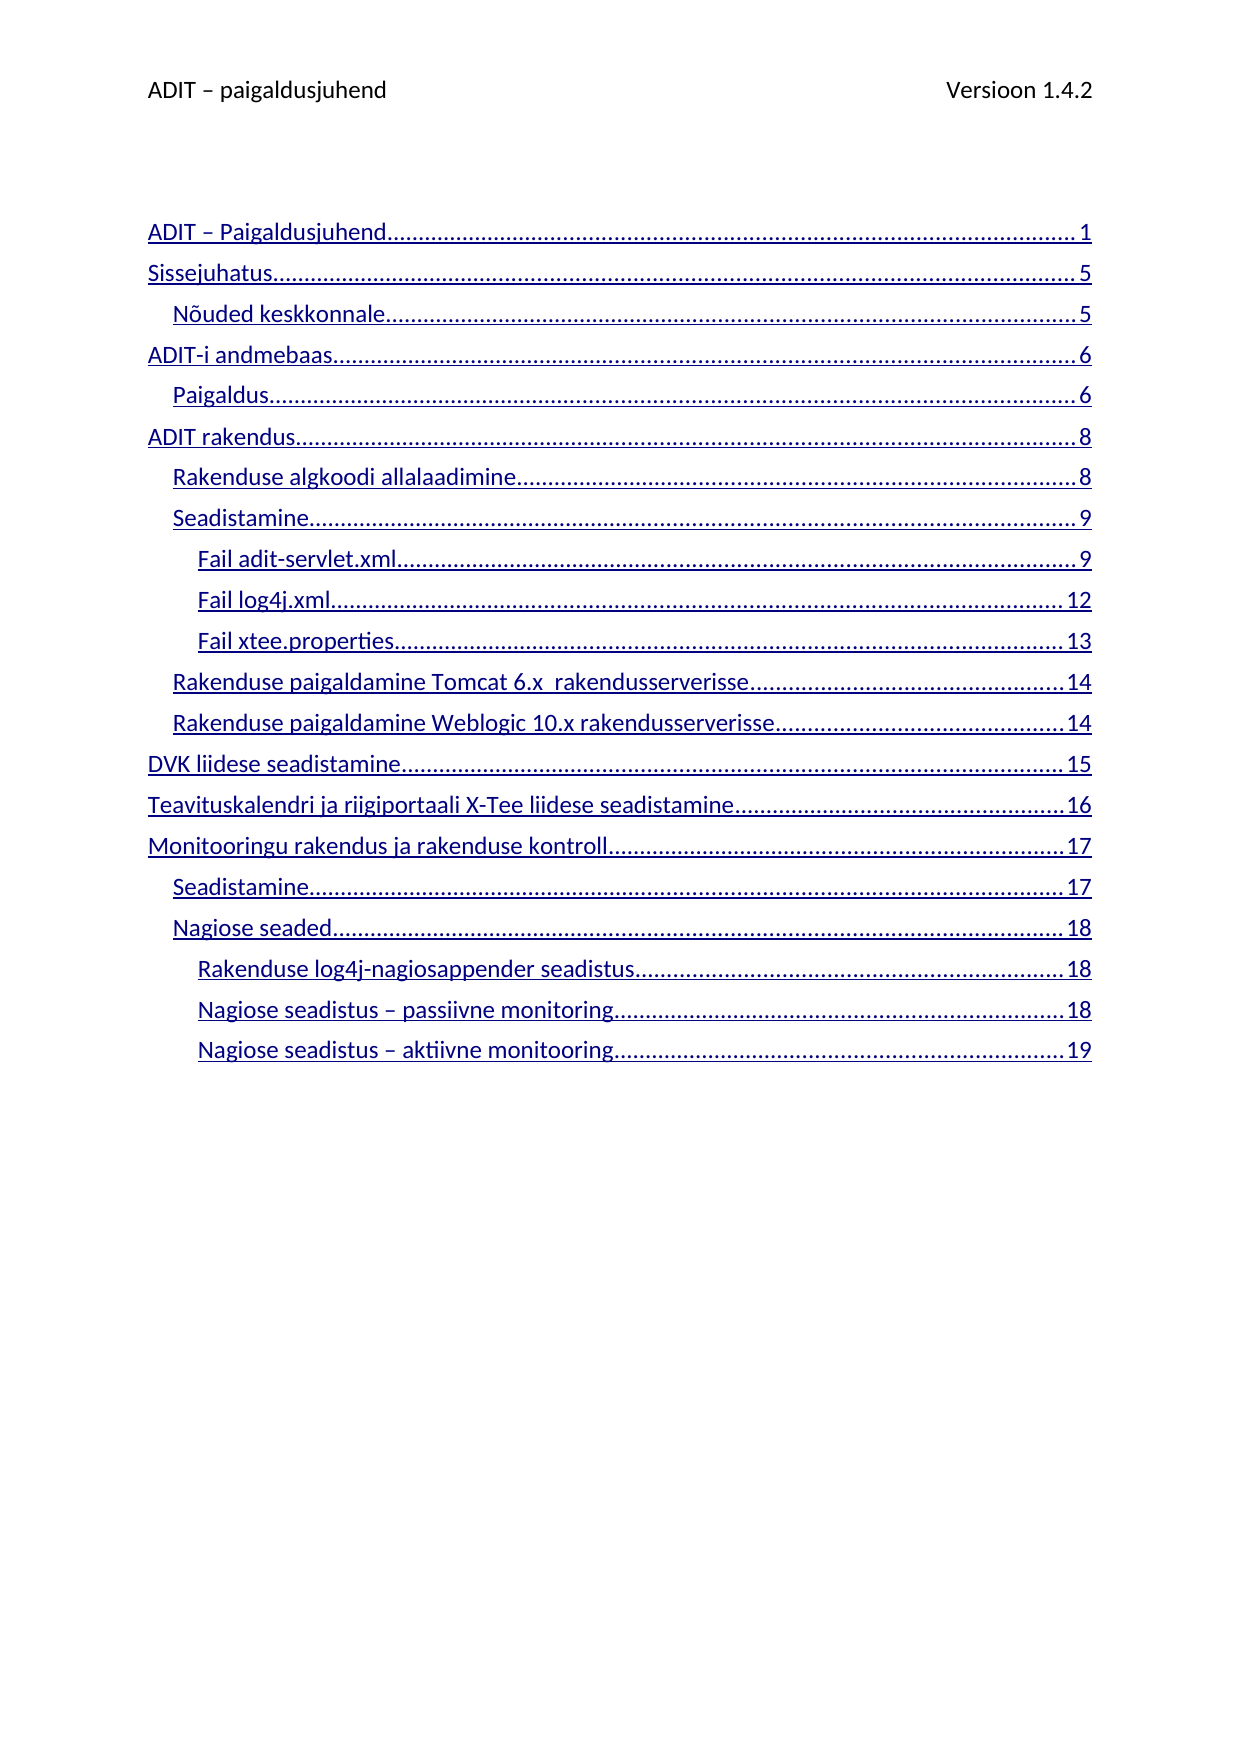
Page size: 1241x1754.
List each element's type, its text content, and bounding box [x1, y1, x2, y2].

text Teavituskalendri ja riigiportaali X-Tee liidese seadistamine 16 [148, 789, 1093, 819]
text Seadistamine 17 [173, 871, 1093, 901]
text Nagiose seaded 18 [173, 912, 1093, 942]
text ADIT rakendus 8 [148, 421, 1093, 451]
text Rakenduse algkoodi allalaadimine 8 [173, 462, 1093, 492]
text Nagiose seadistus – passiivne monitoring 18 [198, 994, 1093, 1024]
text Rakenduse paigaldamine Tomcat 6.x rakendusserverisse 14 [173, 666, 1093, 697]
text Paigaldus 6 [173, 380, 1093, 410]
text Nõuded keskkonnale 5 [173, 298, 1093, 328]
text Rakenduse paigaldamine Weblogic 10.x rakendusserverisse 14 [173, 707, 1093, 738]
text Rakenduse log4j-nagiosappender seadistus 18 [198, 953, 1093, 983]
text Monitooringu rakendus ja rakenduse kontroll 17 [148, 830, 1093, 861]
text Fail xtee.properties 13 [198, 625, 1093, 656]
text ADIT – Paigaldusjuhend 1 [148, 216, 1093, 246]
text ADIT-i andmebaas 6 [148, 339, 1093, 369]
text DVK liidese seadistamine 15 [148, 748, 1093, 779]
text Sissejuhatus 5 [148, 257, 1093, 287]
text Fail adit-servlet.xml 9 [198, 543, 1093, 574]
text Fail log4j.xml 12 [198, 584, 1093, 615]
text Seadistamine 9 [173, 502, 1093, 533]
text Nagiose seadistus – aktiivne monitooring 19 [198, 1035, 1093, 1065]
